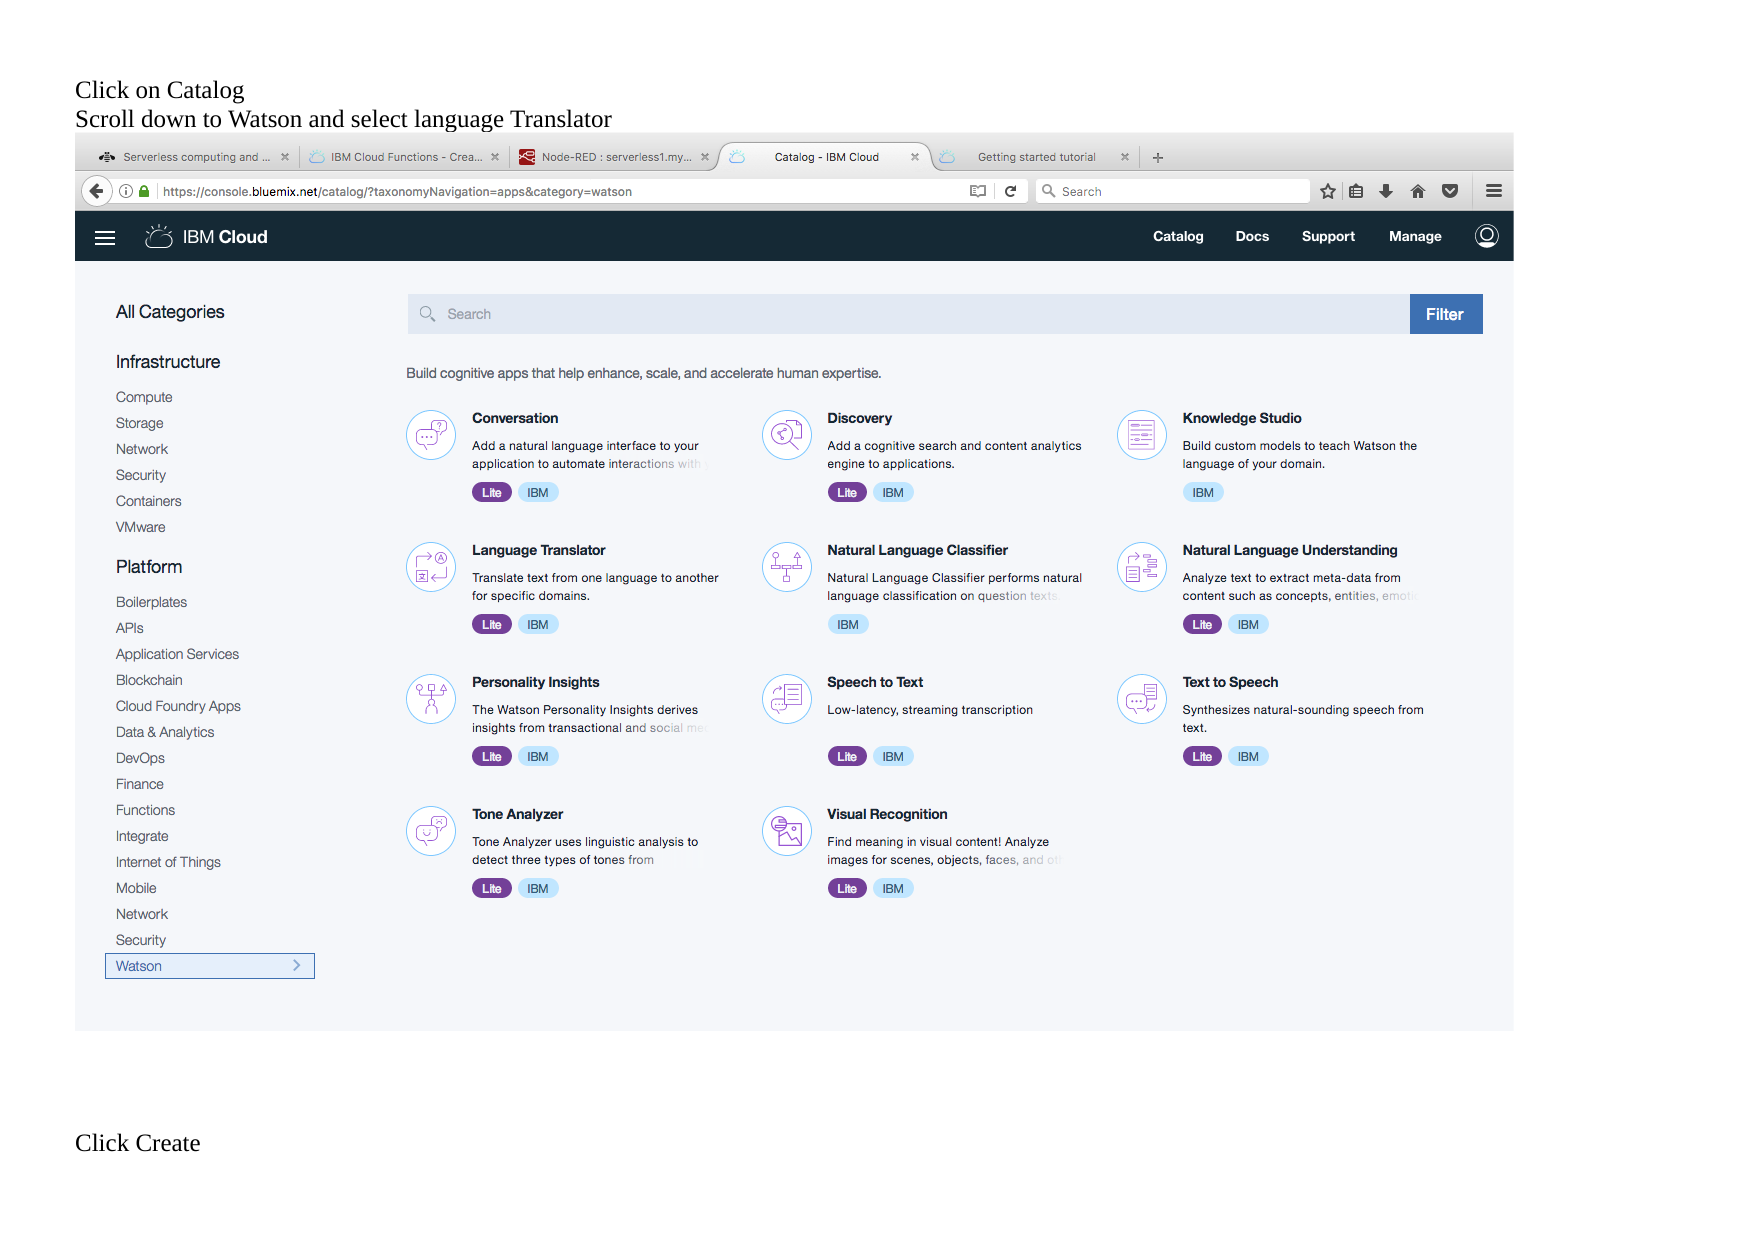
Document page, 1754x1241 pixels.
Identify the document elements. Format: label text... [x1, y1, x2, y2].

subtitle Click on Catalog Scroll down to Watson and select language Translator [75, 75, 1679, 1031]
subtitle Click Create [75, 1128, 1679, 1157]
